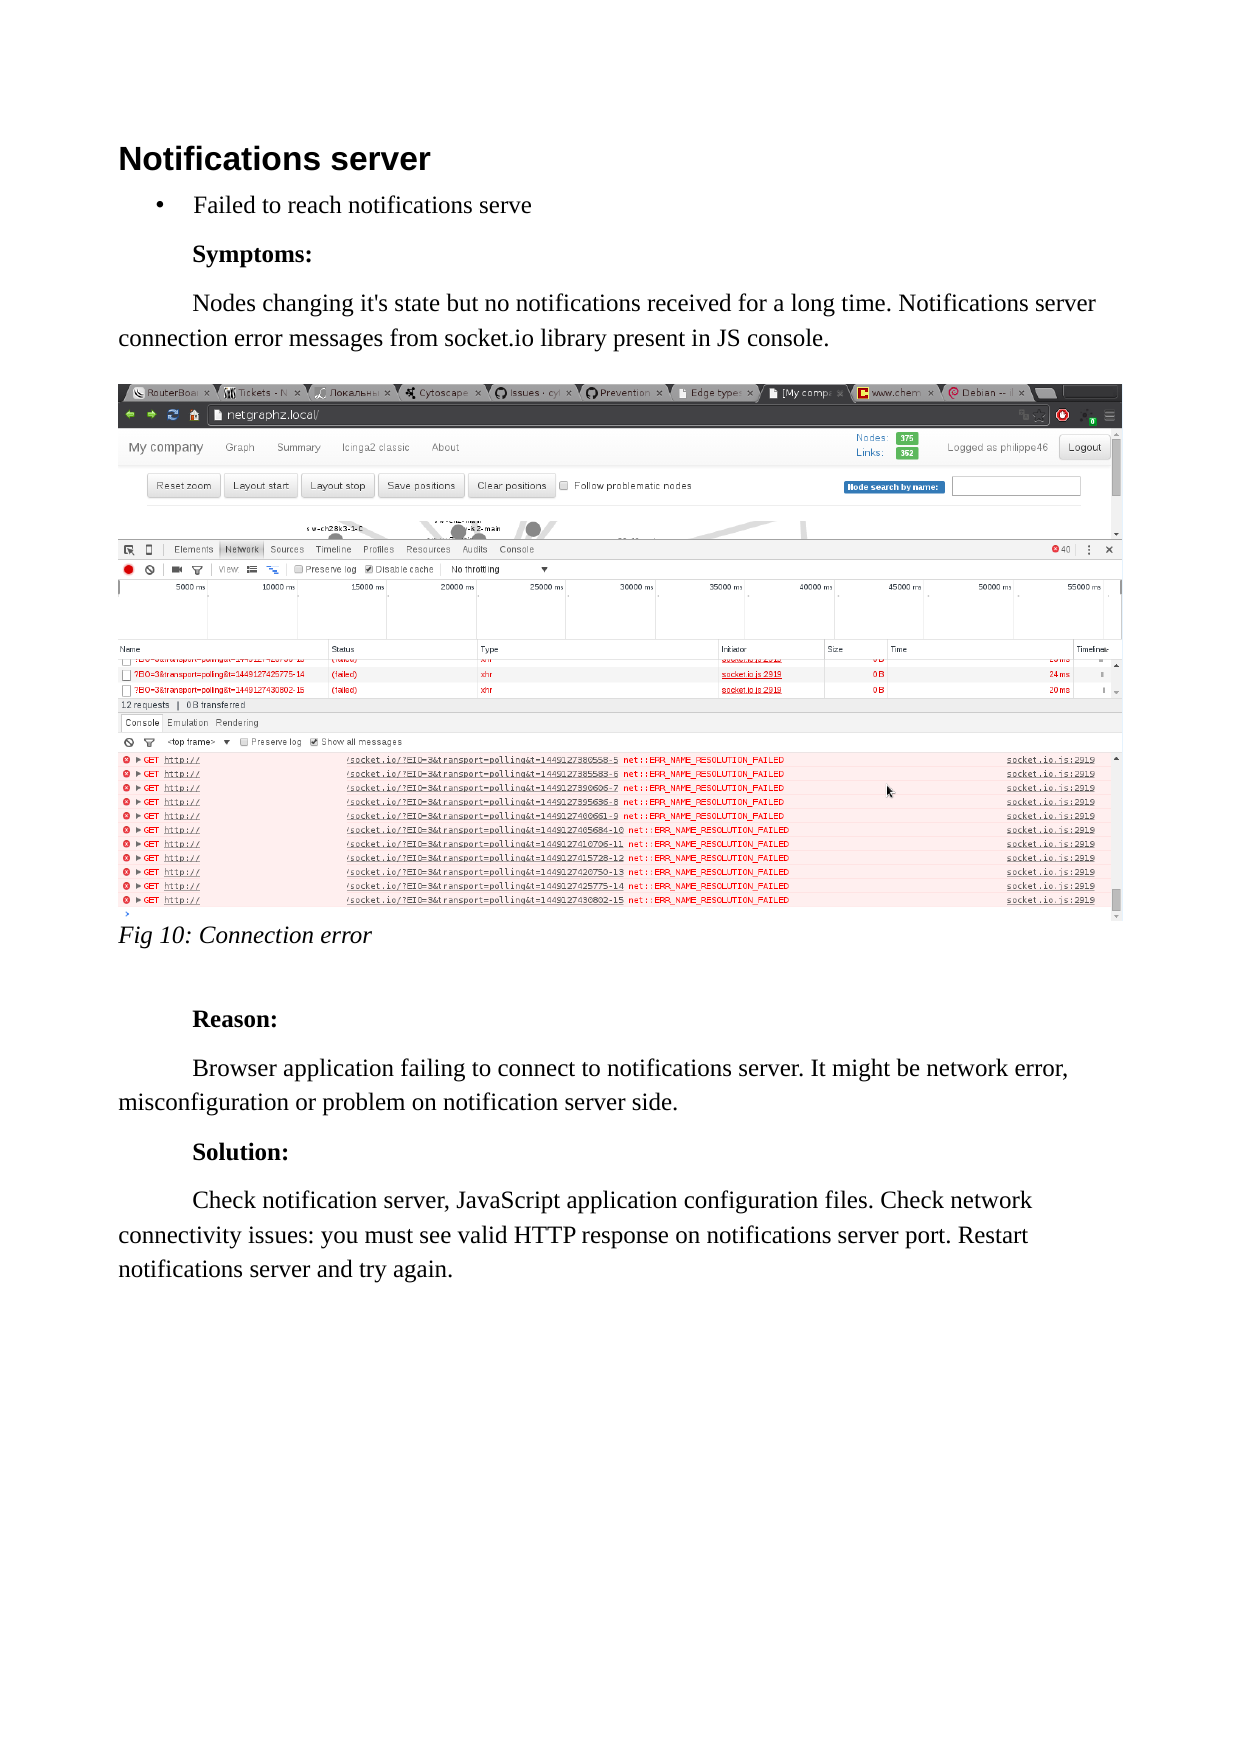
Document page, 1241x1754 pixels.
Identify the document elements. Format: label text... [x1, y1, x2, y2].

text Reason: [118, 1004, 1122, 1033]
subtitle Notifications server [118, 139, 1122, 178]
text Symptoms: [118, 239, 1122, 268]
list Failed to reach notifications serve [156, 190, 1122, 219]
text Check notification server, JavaScript application configuration files. Check network connectivity issues: you must see valid HTTP response on notifications server port. Restart notifications server and try again. [118, 1186, 1122, 1283]
text Nodes changing it's state but no notifications received for a long time. Notifications server connection error messages from socket.io library present in JS console. [118, 288, 1122, 351]
text Fig 10: Connection error [118, 921, 1122, 949]
picture [118, 384, 1123, 921]
text Solution: [118, 1137, 1122, 1165]
text Browser application failing to connect to notifications server. It might be network error, misconfiguration or problem on notification server side. [118, 1053, 1122, 1116]
